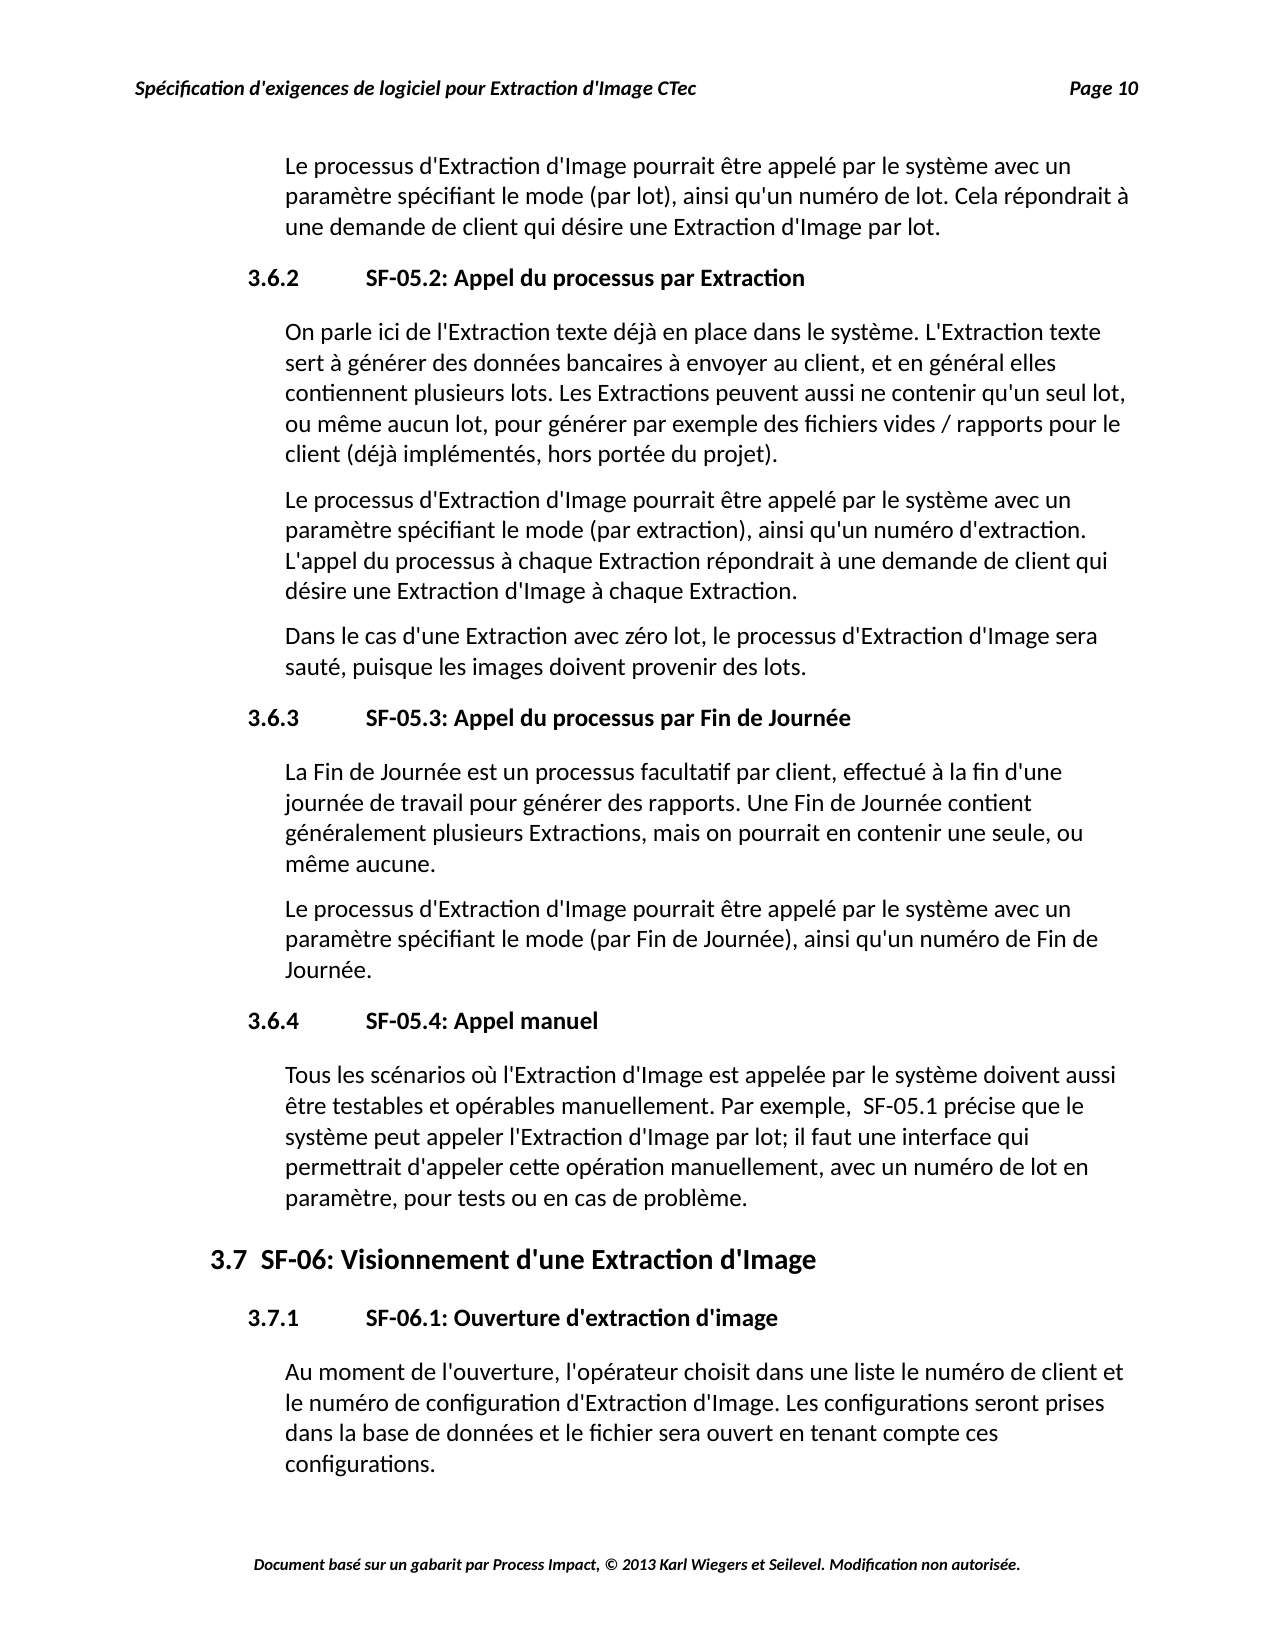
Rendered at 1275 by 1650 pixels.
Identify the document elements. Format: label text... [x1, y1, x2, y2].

subtitle SF-05.4: Appel manuel [247, 1010, 1140, 1035]
list Dans le cas d'une Extraction avec zéro lot, le processus d'Extraction d'Image sera sauté, puisque les images doivent provenir des lots. [247, 620, 1140, 681]
list Le processus d'Extraction d'Image pourrait être appelé par le système avec un paramètre spécifiant le mode (par extraction), ainsi qu'un numéro d'extraction. L'appel du processus à chaque Extraction répondrait à une demande de client qui désire une Extraction d'Image à chaque Extraction. [247, 484, 1140, 606]
list Tous les scénarios où l'Extraction d'Image est appelée par le système doivent aussi être testables et opérables manuellement. Par exemple, SF-05.1 précise que le système peut appeler l'Extraction d'Image par lot; il faut une interface qui permettrait d'appeler cette opération manuellement, avec un numéro de lot en paramètre, pour tests ou en cas de problème. [247, 1060, 1140, 1212]
list Le processus d'Extraction d'Image pourrait être appelé par le système avec un paramètre spécifiant le mode (par lot), ainsi qu'un numéro de lot. Cela répondrait à une demande de client qui désire une Extraction d'Image par lot. [247, 150, 1140, 242]
list On parle ici de l'Extraction texte déjà en place dans le système. L'Extraction texte sert à générer des données bancaires à envoyer au client, et en général elles contiennent plusieurs lots. Les Extractions peuvent aussi ne contenir qu'un seul lot, ou même aucun lot, pour générer par exemple des fichiers vides / rapports pour le client (déjà implémentés, hors portée du projet). [247, 317, 1140, 469]
subtitle SF-05.2: Appel du processus par Extraction [247, 267, 1140, 292]
list Le processus d'Extraction d'Image pourrait être appelé par le système avec un paramètre spécifiant le mode (par Fin de Journée), ainsi qu'un numéro de Fin de Journée. [247, 893, 1140, 985]
subtitle SF-06.1: Ouverture d'extraction d'image [247, 1306, 1140, 1331]
subtitle SF-05.3: Appel du processus par Fin de Journée [247, 706, 1140, 731]
list La Fin de Journée est un processus facultatif par client, effectué à la fin d'une journée de travail pour générer des rapports. Une Fin de Journée contient généralement plusieurs Extractions, mais on pourrait en contenir une seule, ou même aucune. [247, 756, 1140, 878]
subtitle SF-06: Visionnement d'une Extraction d'Image [210, 1241, 1140, 1277]
list Au moment de l'ouverture, l'opérateur choisit dans une liste le numéro de client et le numéro de configuration d'Extraction d'Image. Les configurations seront prises dans la base de données et le fichier sera ouvert en tenant compte ces configurations. [247, 1356, 1140, 1478]
